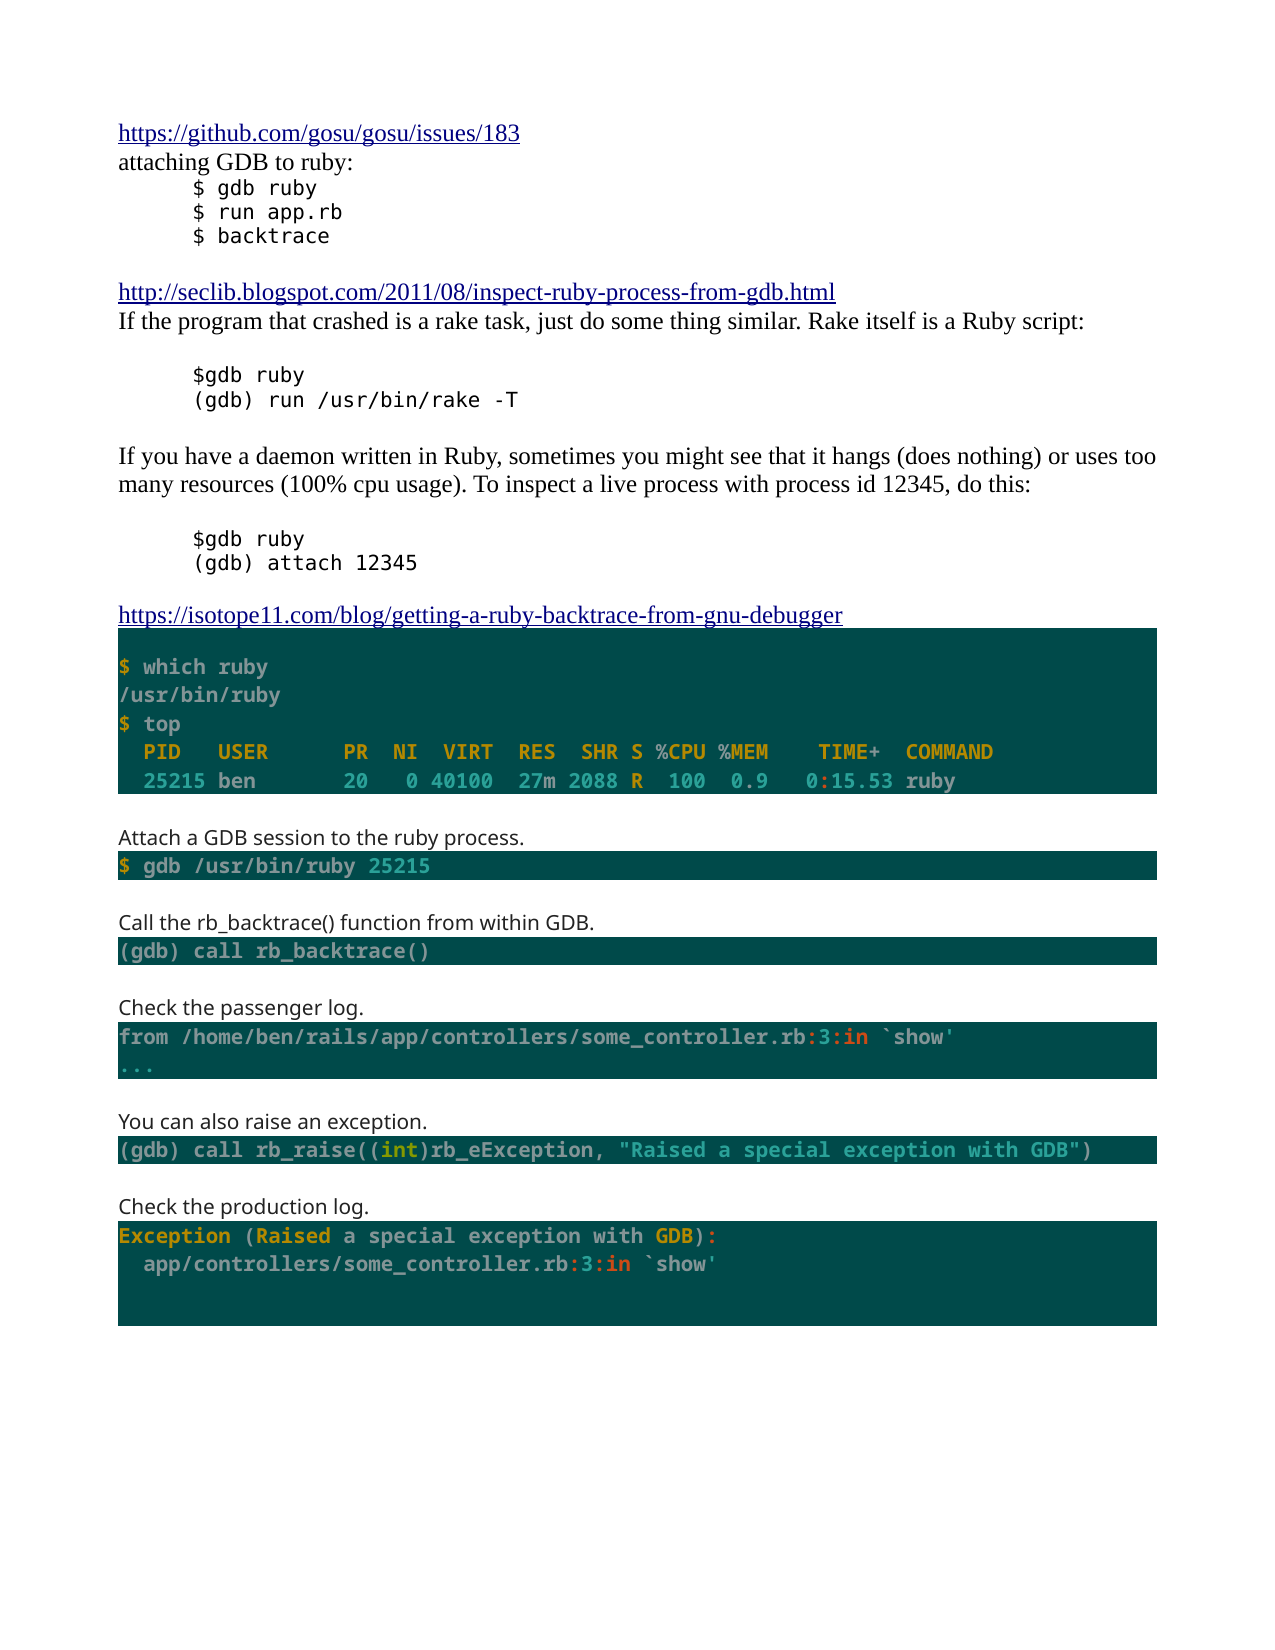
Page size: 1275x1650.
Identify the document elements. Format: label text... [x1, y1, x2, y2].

text Attach a GDB session to the ruby process. [118, 823, 1157, 851]
text /usr/bin/ruby [118, 681, 1157, 709]
text app/controllers/some_controller.rb:3:in `show' [118, 1249, 1157, 1326]
text $ top [118, 709, 1157, 737]
text PID USER PR NI VIRT RES SHR S %CPU %MEM TIME+ COMMAND [118, 737, 1157, 766]
text $gdb ruby (gdb) attach 12345 [192, 527, 1157, 576]
text Exception (Raised a special exception with GDB): [118, 1221, 1157, 1249]
text Check the production log. [118, 1192, 1157, 1221]
text If you have a daemon written in Ruby, sometimes you might see that it hangs (does nothing) or uses too many resources (100% cpu usage). To inspect a live process with process id 12345, do this: [118, 441, 1157, 527]
text $ gdb /usr/bin/ruby 25215 [118, 851, 1157, 880]
text https://github.com/gosu/gosu/issues/183 [118, 118, 1157, 147]
text http://seclib.blogspot.com/2011/08/inspect-ruby-process-from-gdb.html [118, 277, 1157, 306]
text ... [118, 1050, 1157, 1079]
text If the program that crashed is a rake task, just do some thing similar. Rake itself is a Ruby script: [118, 306, 1157, 363]
text $gdb ruby (gdb) run /usr/bin/rake -T [192, 363, 1157, 441]
text attaching GDB to ruby: [118, 147, 1157, 176]
text $ which ruby [118, 652, 1157, 681]
text 25215 ben 20 0 40100 27m 2088 R 100 0.9 0:15.53 ruby [118, 766, 1157, 794]
text (gdb) call rb_raise((int)rb_eException, "Raised a special exception with GDB") [118, 1136, 1157, 1164]
text $ backtrace [192, 224, 1157, 248]
text You can also raise an exception. [118, 1107, 1157, 1136]
text Check the passenger log. [118, 993, 1157, 1022]
text $ run app.rb [192, 200, 1157, 224]
text https://isotope11.com/blog/getting-a-ruby-backtrace-from-gnu-debugger [118, 600, 1157, 628]
text Call the rb_backtrace() function from within GDB. [118, 908, 1157, 937]
text (gdb) call rb_backtrace() [118, 937, 1157, 965]
text from /home/ben/rails/app/controllers/some_controller.rb:3:in `show' [118, 1022, 1157, 1050]
text $ gdb ruby [192, 176, 1157, 200]
